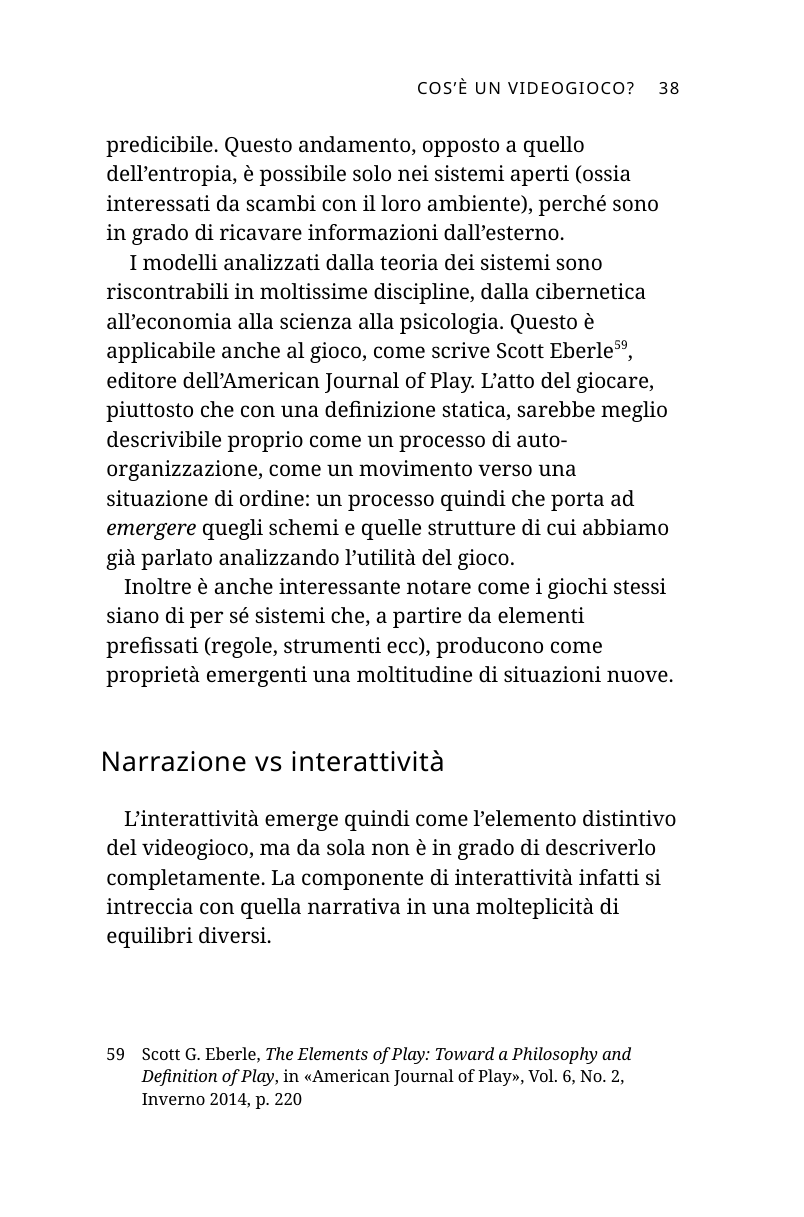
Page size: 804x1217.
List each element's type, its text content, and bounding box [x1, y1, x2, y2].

text Inoltre è anche interessante notare come i giochi stessi siano di per sé sistemi che, a partire da elementi prefissati (regole, strumenti ecc), producono come proprietà emergenti una moltitudine di situazioni nuove. [106, 571, 679, 689]
subtitle Narrazione vs interattività [100, 742, 679, 779]
text Scott G. Eberle, The Elements of Play: Toward a Philosophy and Definition of Play, in «American Journal of Play», Vol. 6, No. 2, Inverno 2014, p. 220 [106, 1042, 679, 1110]
text predicibile. Questo andamento, opposto a quello dell’entropia, è possibile solo nei sistemi aperti (ossia interessati da scambi con il loro ambiente), perché sono in grado di ricavare informazioni dall’esterno. [106, 129, 679, 247]
text L’interattività emerge quindi come l’elemento distintivo del videogioco, ma da sola non è in grado di descriverlo completamente. La componente di interattività infatti si intreccia con quella narrativa in una molteplicità di equilibri diversi. [106, 803, 679, 950]
text I modelli analizzati dalla teoria dei sistemi sono riscontrabili in moltissime discipline, dalla cibernetica all’economia alla scienza alla psicologia. Questo è applicabile anche al gioco, come scrive Scott Eberle, editore dell’American Journal of Play. L’atto del giocare, piuttosto che con una definizione statica, sarebbe meglio descrivibile proprio come un processo di auto-organizzazione, come un movimento verso una situazione di ordine: un processo quindi che porta ad emergere quegli schemi e quelle strutture di cui abbiamo già parlato analizzando l’utilità del gioco. [106, 247, 679, 571]
